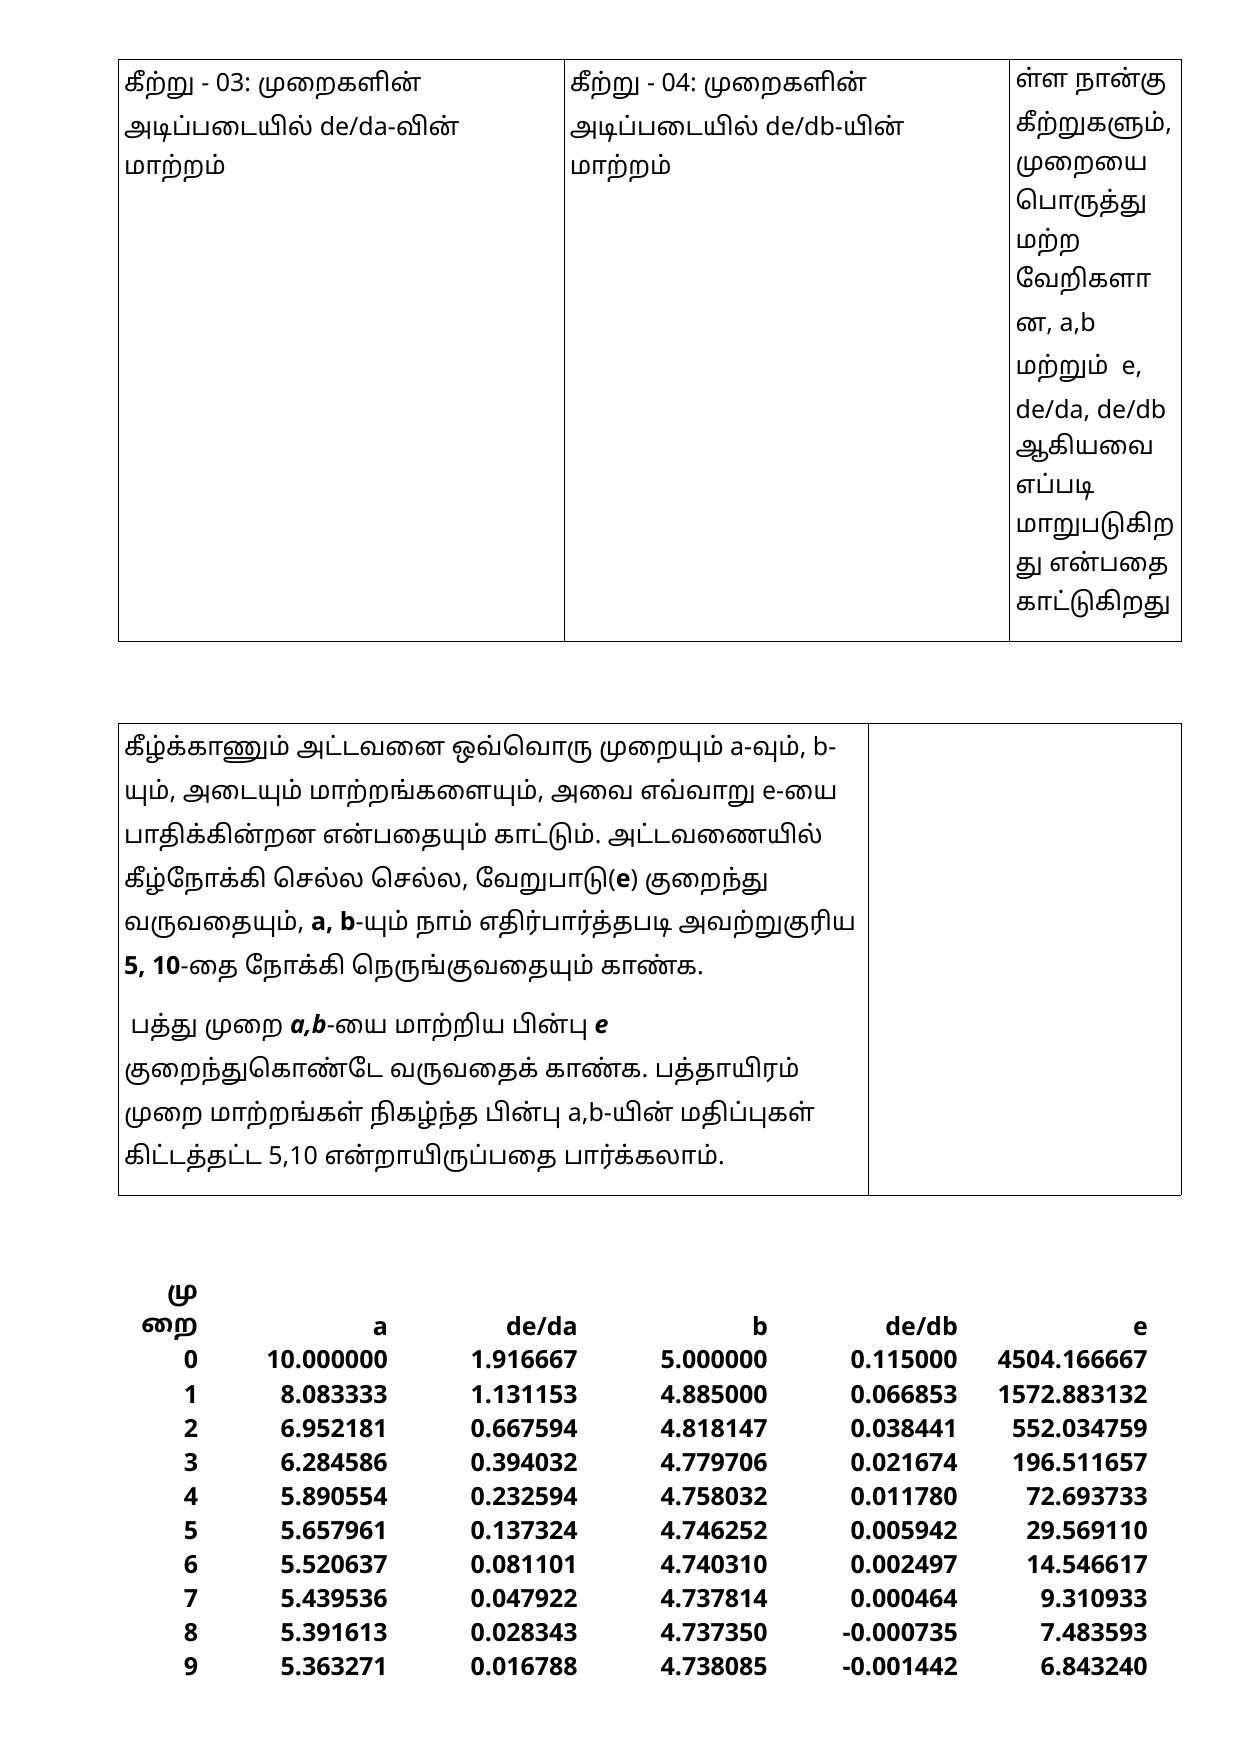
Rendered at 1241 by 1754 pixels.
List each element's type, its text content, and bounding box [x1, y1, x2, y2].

table_header a [201, 1277, 391, 1342]
table_cell 10.000000 [201, 1342, 391, 1376]
table_cell 9 [112, 1649, 201, 1683]
table_cell 4.740310 [581, 1547, 771, 1581]
table_cell 0.016788 [391, 1649, 581, 1683]
table_cell 3 [112, 1444, 201, 1478]
table_header முறை [112, 1277, 201, 1342]
table_cell 4.737350 [581, 1615, 771, 1649]
table_header [869, 724, 1181, 1195]
table_cell 0.047922 [391, 1581, 581, 1615]
table_cell 5.657961 [201, 1513, 391, 1547]
table_cell கீற்று - 04: முறைகளின் அடிப்படையில் de/db-யின் மாற்றம் [565, 60, 1009, 641]
table_cell 4.818147 [581, 1410, 771, 1444]
table_cell 0.021674 [771, 1444, 961, 1478]
table_cell 4504.166667 [961, 1342, 1151, 1376]
table_cell 4.779706 [581, 1444, 771, 1478]
table_cell 0.066853 [771, 1376, 961, 1410]
table_cell 4.746252 [581, 1513, 771, 1547]
table_cell -0.000735 [771, 1615, 961, 1649]
table_cell 552.034759 [961, 1410, 1151, 1444]
table_cell 5.439536 [201, 1581, 391, 1615]
table_cell 9.310933 [961, 1581, 1151, 1615]
table_cell 4.738085 [581, 1649, 771, 1683]
table_cell 0.028343 [391, 1615, 581, 1649]
table_cell 1.131153 [391, 1376, 581, 1410]
table_cell 1572.883132 [961, 1376, 1151, 1410]
table_cell 7.483593 [961, 1615, 1151, 1649]
table_cell கீற்று - 03: முறைகளின் அடிப்படையில் de/da-வின் மாற்றம் [119, 60, 564, 641]
table_cell 4.758032 [581, 1479, 771, 1512]
table_cell 6 [112, 1547, 201, 1581]
table_header e [961, 1277, 1151, 1342]
table_cell 4 [112, 1479, 201, 1512]
table_cell 0.081101 [391, 1547, 581, 1581]
table_cell 196.511657 [961, 1444, 1151, 1478]
table_cell 0.394032 [391, 1444, 581, 1478]
table_header கீழ்க்காணும் அட்டவனை ஒவ்வொரு முறையும் a-வும், b-யும், அடையும் மாற்றங்களையும், அவை எவ்வாறு e-யை பாதிக்கின்றன என்பதையும் காட்டும். அட்டவணையில் கீழ்நோக்கி செல்ல செல்ல, வேறுபாடு(e) குறைந்து வருவதையும், a, b-யும் நாம் எதிர்பார்த்தபடி அவற்றுகுரிய 5, 10-தை நோக்கி நெருங்குவதையும் காண்க. பத்து முறை a,b-யை மாற்றிய பின்பு e குறைந்துகொண்டே வருவதைக் காண்க. பத்தாயிரம் முறை மாற்றங்கள் நிகழ்ந்த பின்பு a,b-யின் மதிப்புகள் கிட்டத்தட்ட 5,10 என்றாயிருப்பதை பார்க்கலாம். [119, 724, 868, 1195]
table_cell 5.520637 [201, 1547, 391, 1581]
table_cell 0.000464 [771, 1581, 961, 1615]
table_cell 5.000000 [581, 1342, 771, 1376]
table_cell 0.038441 [771, 1410, 961, 1444]
table_cell 0.137324 [391, 1513, 581, 1547]
table_cell 7 [112, 1581, 201, 1615]
table_cell 72.693733 [961, 1479, 1151, 1512]
table_header de/da [391, 1277, 581, 1342]
table_header de/db [771, 1277, 961, 1342]
table_cell 29.569110 [961, 1513, 1151, 1547]
table_cell 5.363271 [201, 1649, 391, 1683]
table_cell 0.005942 [771, 1513, 961, 1547]
table_cell 1.916667 [391, 1342, 581, 1376]
table_cell 4.885000 [581, 1376, 771, 1410]
table_cell 0.232594 [391, 1479, 581, 1512]
table_cell 0 [112, 1342, 201, 1376]
table_cell -0.001442 [771, 1649, 961, 1683]
table_cell 8.083333 [201, 1376, 391, 1410]
table_cell 6.843240 [961, 1649, 1151, 1683]
table_cell 4.737814 [581, 1581, 771, 1615]
table_cell 5.391613 [201, 1615, 391, 1649]
table_cell 6.284586 [201, 1444, 391, 1478]
table_cell 5 [112, 1513, 201, 1547]
table_cell 6.952181 [201, 1410, 391, 1444]
table_cell 2 [112, 1410, 201, 1444]
table_cell 0.667594 [391, 1410, 581, 1444]
table_cell 0.115000 [771, 1342, 961, 1376]
table_cell 0.002497 [771, 1547, 961, 1581]
table_cell 14.546617 [961, 1547, 1151, 1581]
table_cell 0.011780 [771, 1479, 961, 1512]
table_header b [581, 1277, 771, 1342]
table_cell 5.890554 [201, 1479, 391, 1512]
table_cell ள்ள நான்கு கீற்றுகளும், முறையை பொருத்து மற்ற வேறிகளான, a,b மற்றும் e, de/da, de/db ஆகியவை எப்படி மாறுபடுகிறது என்பதை காட்டுகிறது [1010, 60, 1181, 641]
table_cell 1 [112, 1376, 201, 1410]
table_cell 8 [112, 1615, 201, 1649]
